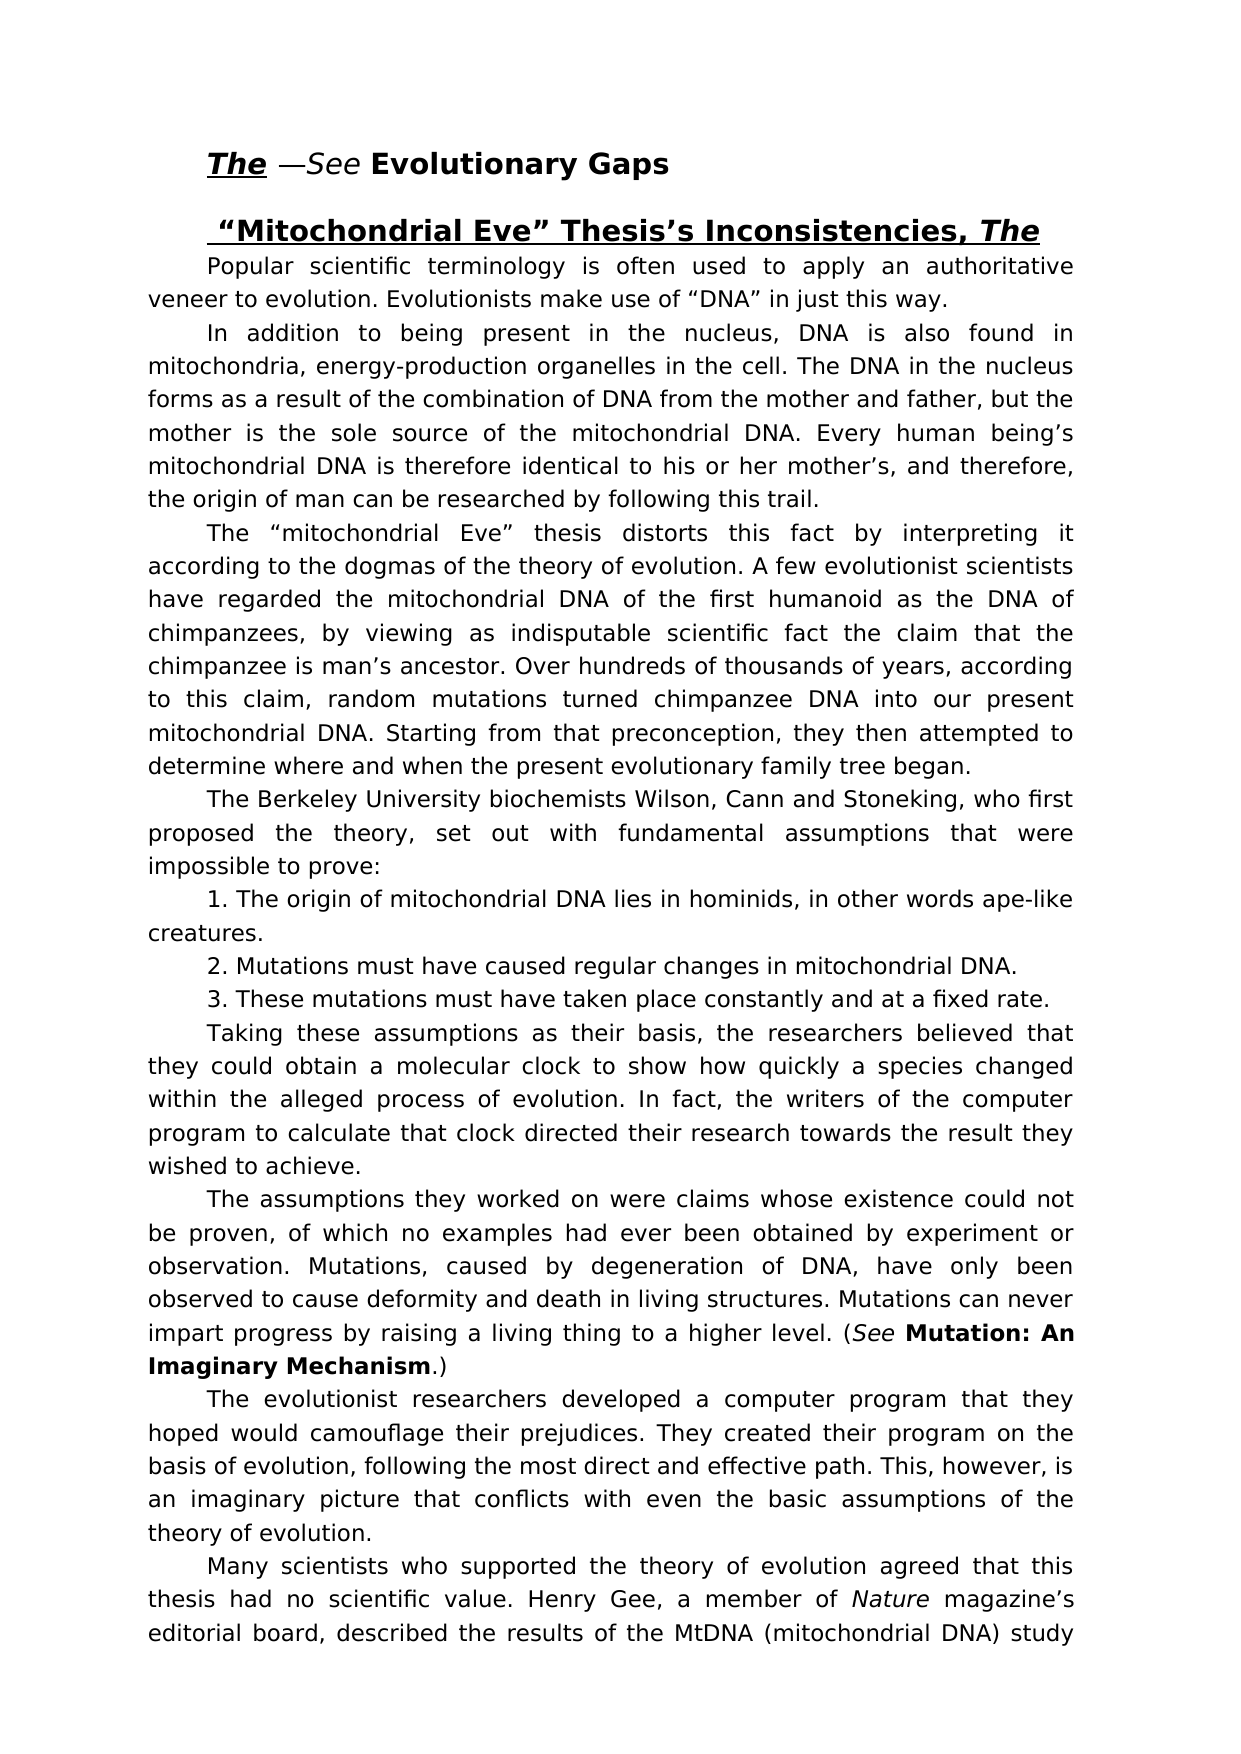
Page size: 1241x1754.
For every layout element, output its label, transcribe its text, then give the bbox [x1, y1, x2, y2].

text In addition to being present in the nucleus, DNA is also found in mitochondria, energy-production organelles in the cell. The DNA in the nucleus forms as a result of the combination of DNA from the mother and father, but the mother is the sole source of the mitochondrial DNA. Every human being’s mitochondrial DNA is therefore identical to his or her mother’s, and therefore, the origin of man can be researched by following this trail. [148, 314, 1075, 514]
text The evolutionist researchers developed a computer program that they hoped would camouflage their prejudices. They created their program on the basis of evolution, following the most direct and effective path. This, however, is an imaginary picture that conflicts with even the basic assumptions of the theory of evolution. [148, 1381, 1075, 1548]
text 2. Mutations must have caused regular changes in mitochondrial DNA. [148, 948, 1075, 981]
text The Berkeley University biochemists Wilson, Cann and Stoneking, who first proposed the theory, set out with fundamental assumptions that were impossible to prove: [148, 781, 1075, 881]
text 3. These mutations must have taken place constantly and at a fixed rate. [148, 981, 1075, 1014]
text The assumptions they worked on were claims whose existence could not be proven, of which no examples had ever been obtained by experiment or observation. Mutations, caused by degeneration of DNA, have only been observed to cause deformity and death in living structures. Mutations can never impart progress by raising a living thing to a higher level. (See Mutation: An Imaginary Mechanism.) [148, 1181, 1075, 1381]
text Taking these assumptions as their basis, the researchers believed that they could obtain a molecular clock to show how quickly a species changed within the alleged process of evolution. In fact, the writers of the computer program to calculate that clock directed their research towards the result they wished to achieve. [148, 1014, 1075, 1181]
text The “mitochondrial Eve” thesis distorts this fact by interpreting it according to the dogmas of the theory of evolution. A few evolutionist scientists have regarded the mitochondrial DNA of the first humanoid as the DNA of chimpanzees, by viewing as indisputable scientific fact the claim that the chimpanzee is man’s ancestor. Over hundreds of thousands of years, according to this claim, random mutations turned chimpanzee DNA into our present mitochondrial DNA. Starting from that preconception, they then attempted to determine where and when the present evolutionary family tree began. [148, 514, 1075, 781]
text Many scientists who supported the theory of evolution agreed that this thesis had no scientific value. Henry Gee, a member of Nature magazine’s editorial board, described the results of the MtDNA (mitochondrial DNA) study as garbage in an article titled “Statistical Cloud over African Eden.” In his article, Gee stated that when the current 136 MtDNA series were considered, the number of family trees exceeded 1 billion! In other words, in this study, these 1 billion chance family trees were ignored, and only that one tree compatible with the hypothesis of evolution between chimpanzees and human beings was selected. [148, 1548, 1075, 1648]
text Popular scientific terminology is often used to apply an authoritative veneer to evolution. Evolutionists make use of “DNA” in just this way. [148, 248, 1075, 314]
text The —See Evolutionary Gaps [148, 148, 1075, 181]
text “Mitochondrial Eve” Thesis’s Inconsistencies, The [148, 214, 1075, 248]
text 1. The origin of mitochondrial DNA lies in hominids, in other words ape-like creatures. [148, 881, 1075, 948]
